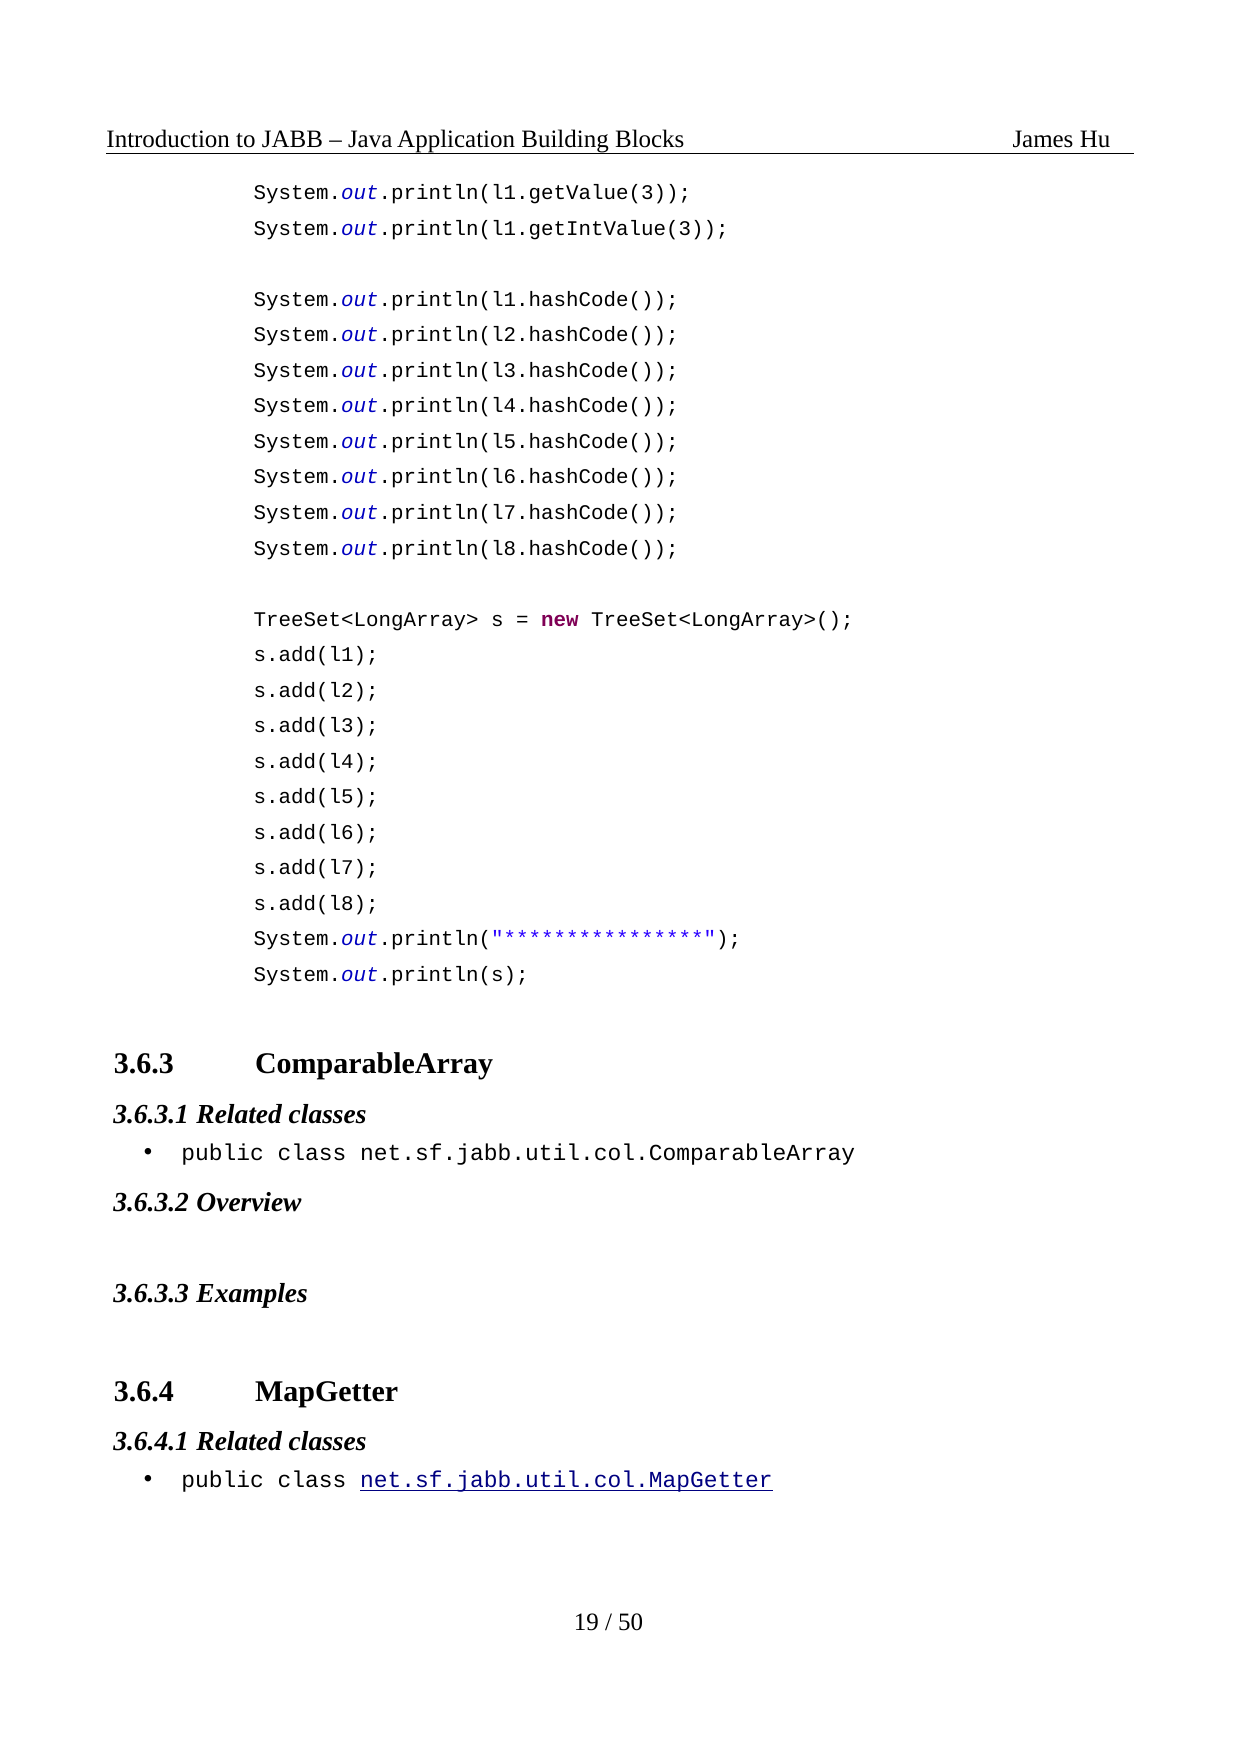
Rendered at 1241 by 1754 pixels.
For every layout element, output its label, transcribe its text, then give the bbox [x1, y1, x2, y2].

subtitle ComparableArray [106, 1046, 1134, 1080]
text s.add(l7); [106, 857, 1134, 881]
text System.out.println(l6.hashCode()); [106, 467, 1134, 490]
text System.out.println(l2.hashCode()); [106, 324, 1134, 348]
text TreeSet<LongArray> s = new TreeSet<LongArray>(); [106, 609, 1134, 632]
subtitle Related classes [106, 1425, 1134, 1457]
text System.out.println(l5.hashCode()); [106, 431, 1134, 455]
subtitle MapGetter [106, 1373, 1134, 1407]
text System.out.println("****************"); [106, 928, 1134, 952]
text System.out.println(l8.hashCode()); [106, 538, 1134, 561]
text System.out.println(l7.hashCode()); [106, 502, 1134, 526]
text System.out.println(s); [106, 964, 1134, 987]
text s.add(l4); [106, 751, 1134, 774]
subtitle Examples [106, 1276, 1134, 1308]
text s.add(l8); [106, 893, 1134, 916]
text s.add(l2); [106, 680, 1134, 703]
text s.add(l5); [106, 786, 1134, 810]
text System.out.println(l1.hashCode()); [106, 289, 1134, 313]
list public class net.sf.jabb.util.col.MapGetter [144, 1468, 1134, 1494]
text s.add(l1); [106, 644, 1134, 668]
text System.out.println(l1.getValue(3)); [106, 182, 1134, 206]
list public class net.sf.jabb.util.col.ComparableArray [144, 1141, 1134, 1167]
text s.add(l3); [106, 715, 1134, 739]
text System.out.println(l1.getIntValue(3)); [106, 218, 1134, 242]
text s.add(l6); [106, 822, 1134, 845]
subtitle Related classes [106, 1098, 1134, 1130]
subtitle Overview [106, 1186, 1134, 1217]
text System.out.println(l4.hashCode()); [106, 396, 1134, 419]
text System.out.println(l3.hashCode()); [106, 360, 1134, 384]
